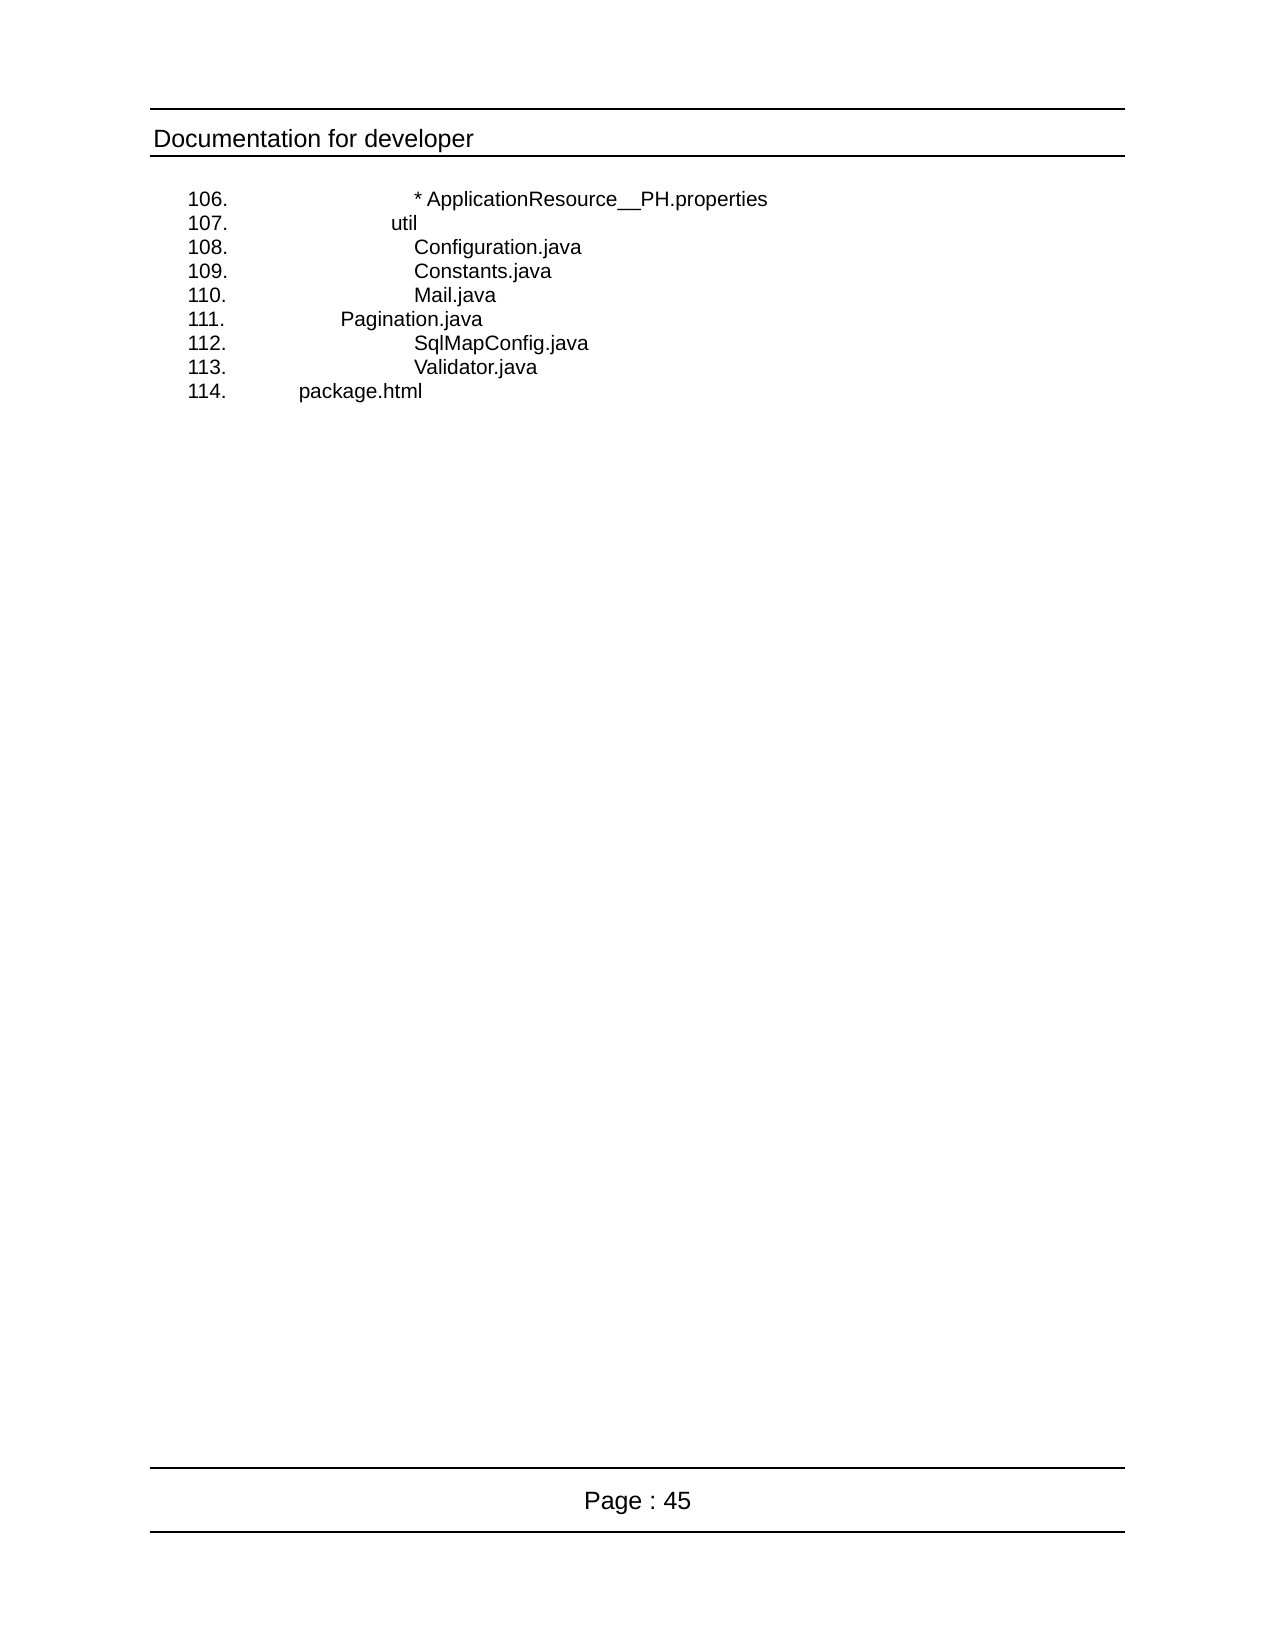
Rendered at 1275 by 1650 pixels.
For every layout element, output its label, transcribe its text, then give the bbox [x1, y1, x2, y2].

list Pagination.java [187, 307, 1125, 331]
list Validator.java [187, 355, 1125, 379]
list package.html [187, 379, 1125, 403]
list SqlMapConfig.java [187, 331, 1125, 355]
list * ApplicationResource__PH.properties [187, 187, 1125, 211]
list util [187, 211, 1125, 235]
list Mail.java [187, 283, 1125, 307]
list Constants.java [187, 259, 1125, 283]
list Configuration.java [187, 235, 1125, 259]
